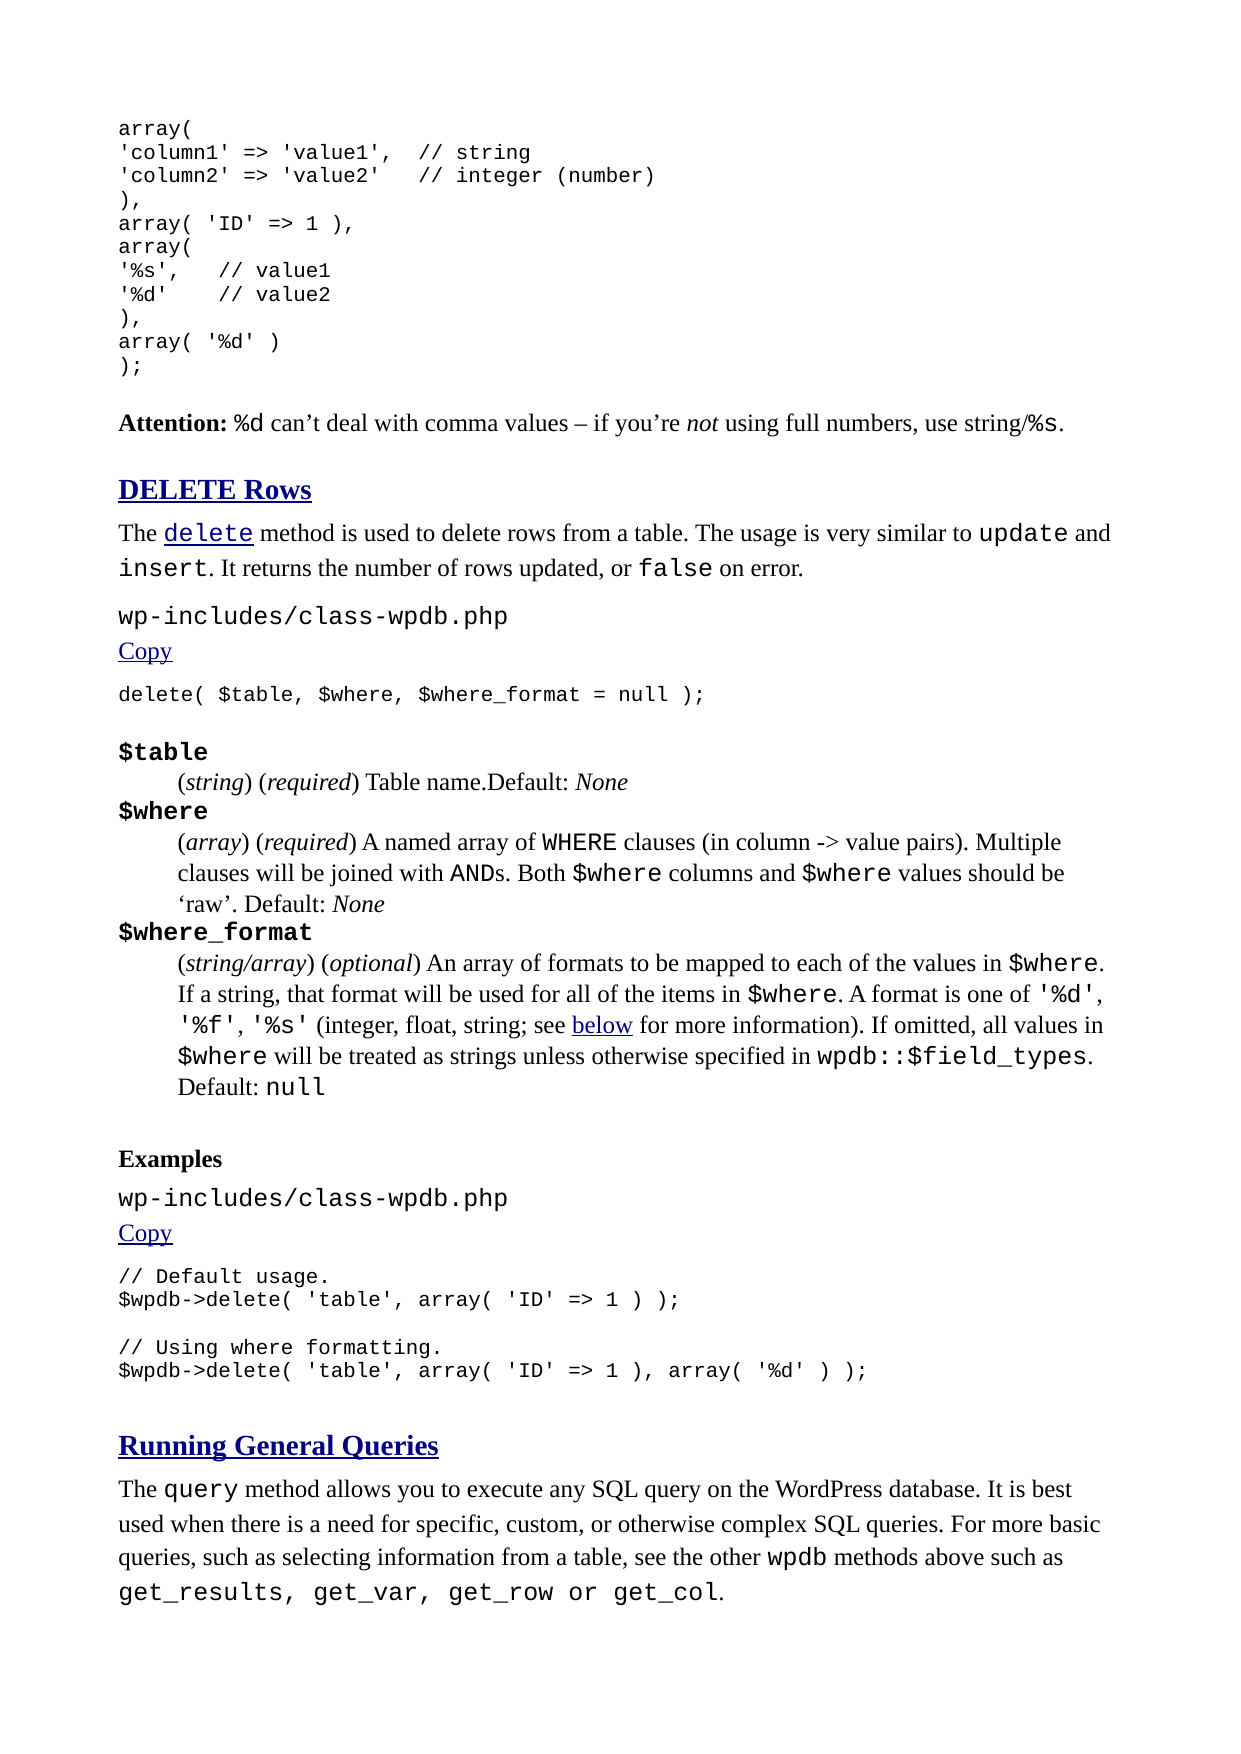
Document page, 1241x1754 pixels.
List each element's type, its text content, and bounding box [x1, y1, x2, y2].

text array( [118, 118, 1122, 142]
text Attention: %d can’t deal with comma values – if you’re not using full numbers, use string/%s. [118, 408, 1122, 438]
text Copy [118, 1218, 1122, 1247]
subtitle Examples [118, 1144, 1122, 1173]
text The delete method is used to delete rows from a table. The usage is very similar to update and insert. It returns the number of rows updated, or false on error. [118, 518, 1122, 584]
text Copy [118, 636, 1122, 665]
text array( '%d' ) [118, 331, 1122, 354]
text ), [118, 189, 1122, 213]
list (array) (required) A named array of WHERE clauses (in column -> value pairs). Multiple clauses will be joined with ANDs. Both $where columns and $where values should be ‘raw’. Default: None [177, 827, 1122, 917]
text 'column1' => 'value1', // string [118, 142, 1122, 165]
text array( 'ID' => 1 ), [118, 213, 1122, 236]
subtitle $where_format [118, 917, 1122, 948]
text array( [118, 236, 1122, 260]
text '%s', // value1 [118, 260, 1122, 284]
list (string) (required) Table name.Default: None [177, 767, 1122, 796]
text ); [118, 354, 1122, 378]
subtitle $where [118, 796, 1122, 827]
text delete( $table, $where, $where_format = null ); [118, 683, 1122, 707]
subtitle $table [118, 737, 1122, 767]
subtitle Running General Queries [118, 1428, 1122, 1462]
subtitle DELETE Rows [118, 472, 1122, 506]
text 'column2' => 'value2' // integer (number) [118, 165, 1122, 189]
text wp-includes/class-wpdb.php [118, 1186, 1122, 1214]
list (string/array) (optional) An array of formats to be mapped to each of the values in $where. If a string, that format will be used for all of the items in $where. A format is one of '%d', '%f', '%s' (integer, float, string; see below for more information). If omitted, all values in $where will be treated as strings unless otherwise specified in wpdb::$field_types. Default: null [177, 948, 1122, 1102]
text $wpdb->delete( 'table', array( 'ID' => 1 ), array( '%d' ) ); [118, 1360, 1122, 1384]
text '%d' // value2 [118, 284, 1122, 307]
text $wpdb->delete( 'table', array( 'ID' => 1 ) ); [118, 1289, 1122, 1313]
text The query method allows you to execute any SQL query on the WordPress database. It is best used when there is a need for specific, custom, or otherwise complex SQL queries. For more basic queries, such as selecting information from a table, see the other wpdb methods above such as get_results, get_var, get_row or get_col. [118, 1474, 1122, 1608]
text // Default usage. [118, 1266, 1122, 1289]
text wp-includes/class-wpdb.php [118, 603, 1122, 632]
text // Using where formatting. [118, 1337, 1122, 1360]
text ), [118, 307, 1122, 331]
